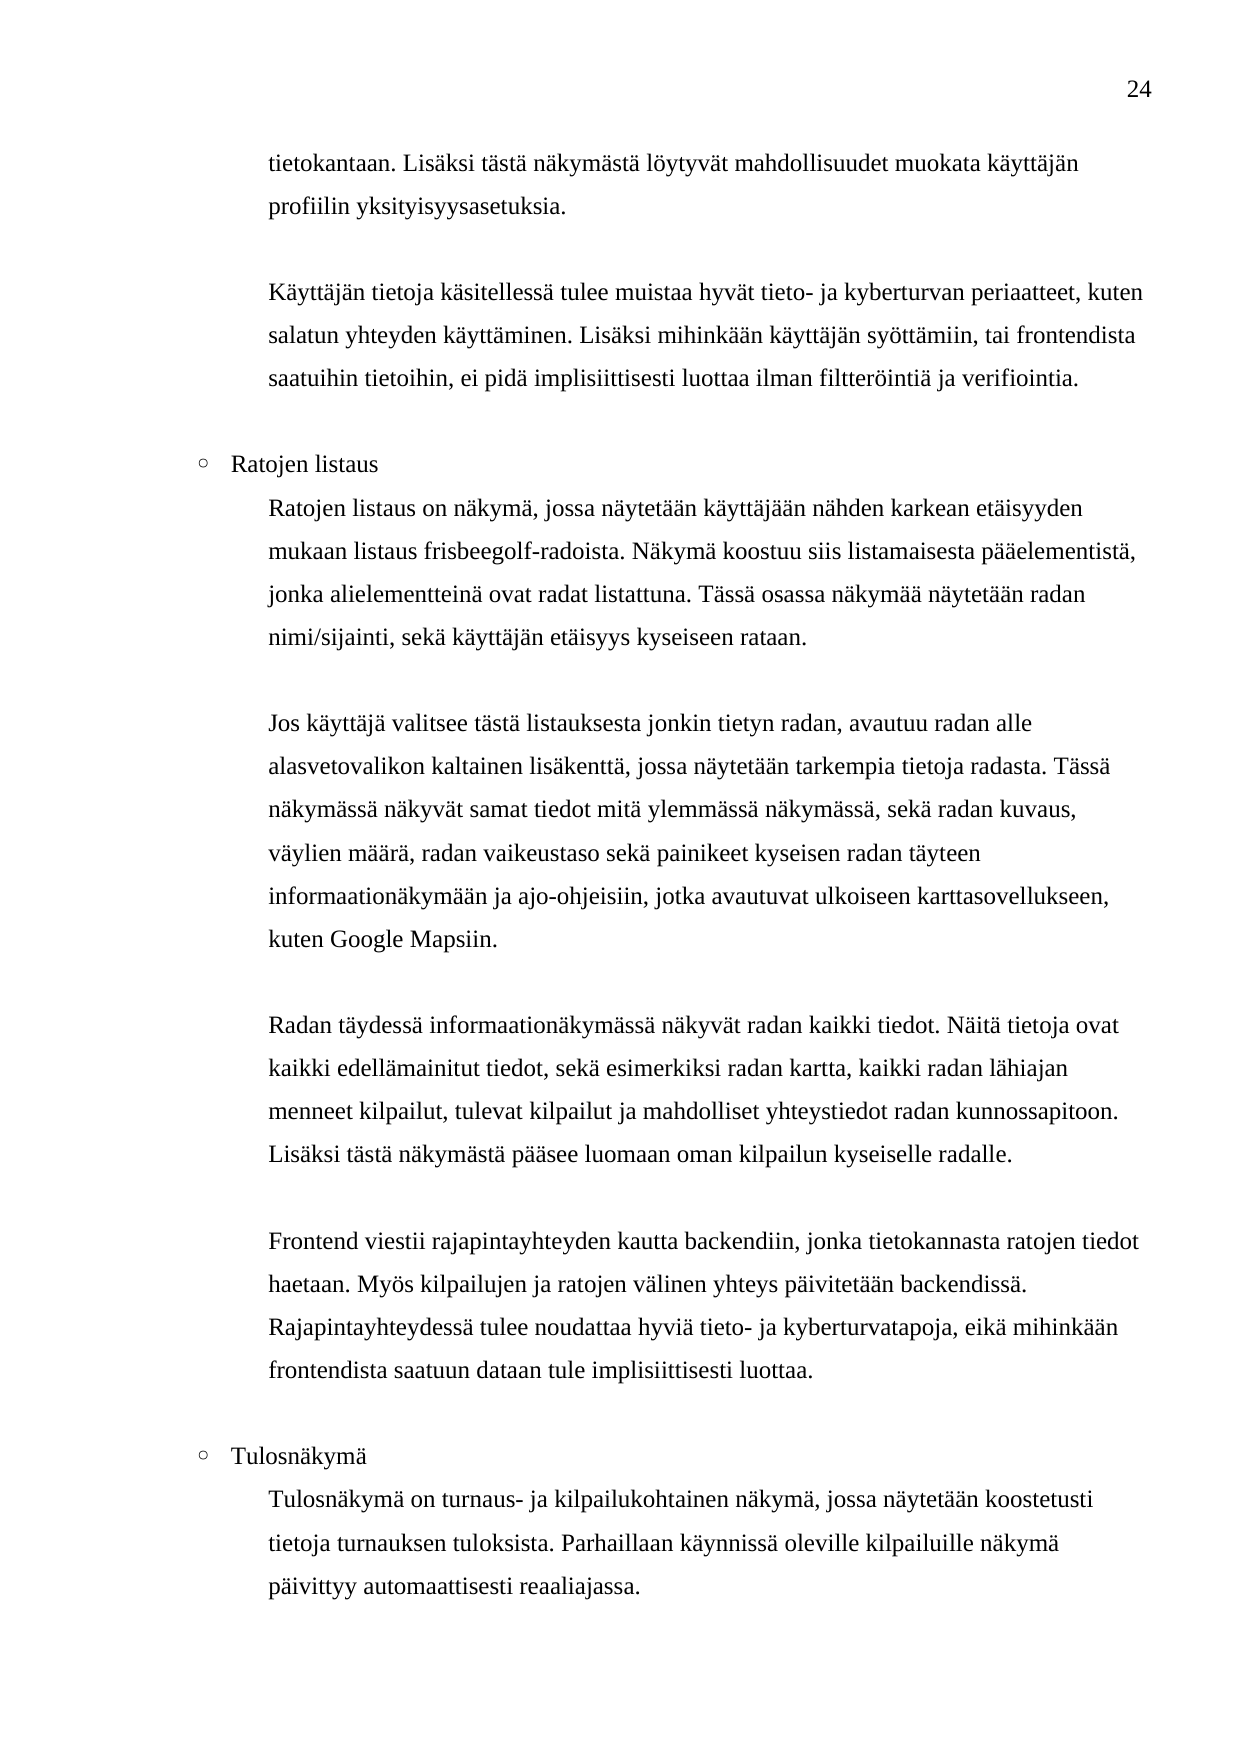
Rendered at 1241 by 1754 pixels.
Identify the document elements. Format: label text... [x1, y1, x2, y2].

list tietokantaan. Lisäksi tästä näkymästä löytyvät mahdollisuudet muokata käyttäjän profiilin yksityisyysasetuksia. [231, 148, 1152, 219]
list Ratojen listaus on näkymä, jossa näytetään käyttäjään nähden karkean etäisyyden mukaan listaus frisbeegolf-radoista. Näkymä koostuu siis listamaisesta pääelementistä, jonka alielementteinä ovat radat listattuna. Tässä osassa näkymää näytetään radan nimi/sijainti, sekä käyttäjän etäisyys kyseiseen rataan. [231, 493, 1152, 651]
list Radan täydessä informaationäkymässä näkyvät radan kaikki tiedot. Näitä tietoja ovat kaikki edellämainitut tiedot, sekä esimerkiksi radan kartta, kaikki radan lähiajan menneet kilpailut, tulevat kilpailut ja mahdolliset yhteystiedot radan kunnossapitoon. Lisäksi tästä näkymästä pääsee luomaan oman kilpailun kyseiselle radalle. [231, 1010, 1152, 1168]
list Tulosnäkymä on turnaus- ja kilpailukohtainen näkymä, jossa näytetään koostetusti tietoja turnauksen tuloksista. Parhaillaan käynnissä oleville kilpailuille näkymä päivittyy automaattisesti reaaliajassa. [231, 1484, 1152, 1599]
list Tulosnäkymä [193, 1441, 1152, 1470]
list Ratojen listaus [193, 449, 1152, 478]
list Käyttäjän tietoja käsitellessä tulee muistaa hyvät tieto- ja kyberturvan periaatteet, kuten salatun yhteyden käyttäminen. Lisäksi mihinkään käyttäjän syöttämiin, tai frontendista saatuihin tietoihin, ei pidä implisiittisesti luottaa ilman filtteröintiä ja verifiointia. [231, 277, 1152, 392]
list Jos käyttäjä valitsee tästä listauksesta jonkin tietyn radan, avautuu radan alle alasvetovalikon kaltainen lisäkenttä, jossa näytetään tarkempia tietoja radasta. Tässä näkymässä näkyvät samat tiedot mitä ylemmässä näkymässä, sekä radan kuvaus, väylien määrä, radan vaikeustaso sekä painikeet kyseisen radan täyteen informaationäkymään ja ajo-ohjeisiin, jotka avautuvat ulkoiseen karttasovellukseen, kuten Google Mapsiin. [231, 708, 1152, 953]
list Frontend viestii rajapintayhteyden kautta backendiin, jonka tietokannasta ratojen tiedot haetaan. Myös kilpailujen ja ratojen välinen yhteys päivitetään backendissä. Rajapintayhteydessä tulee noudattaa hyviä tieto- ja kyberturvatapoja, eikä mihinkään frontendista saatuun dataan tule implisiittisesti luottaa. [231, 1226, 1152, 1384]
